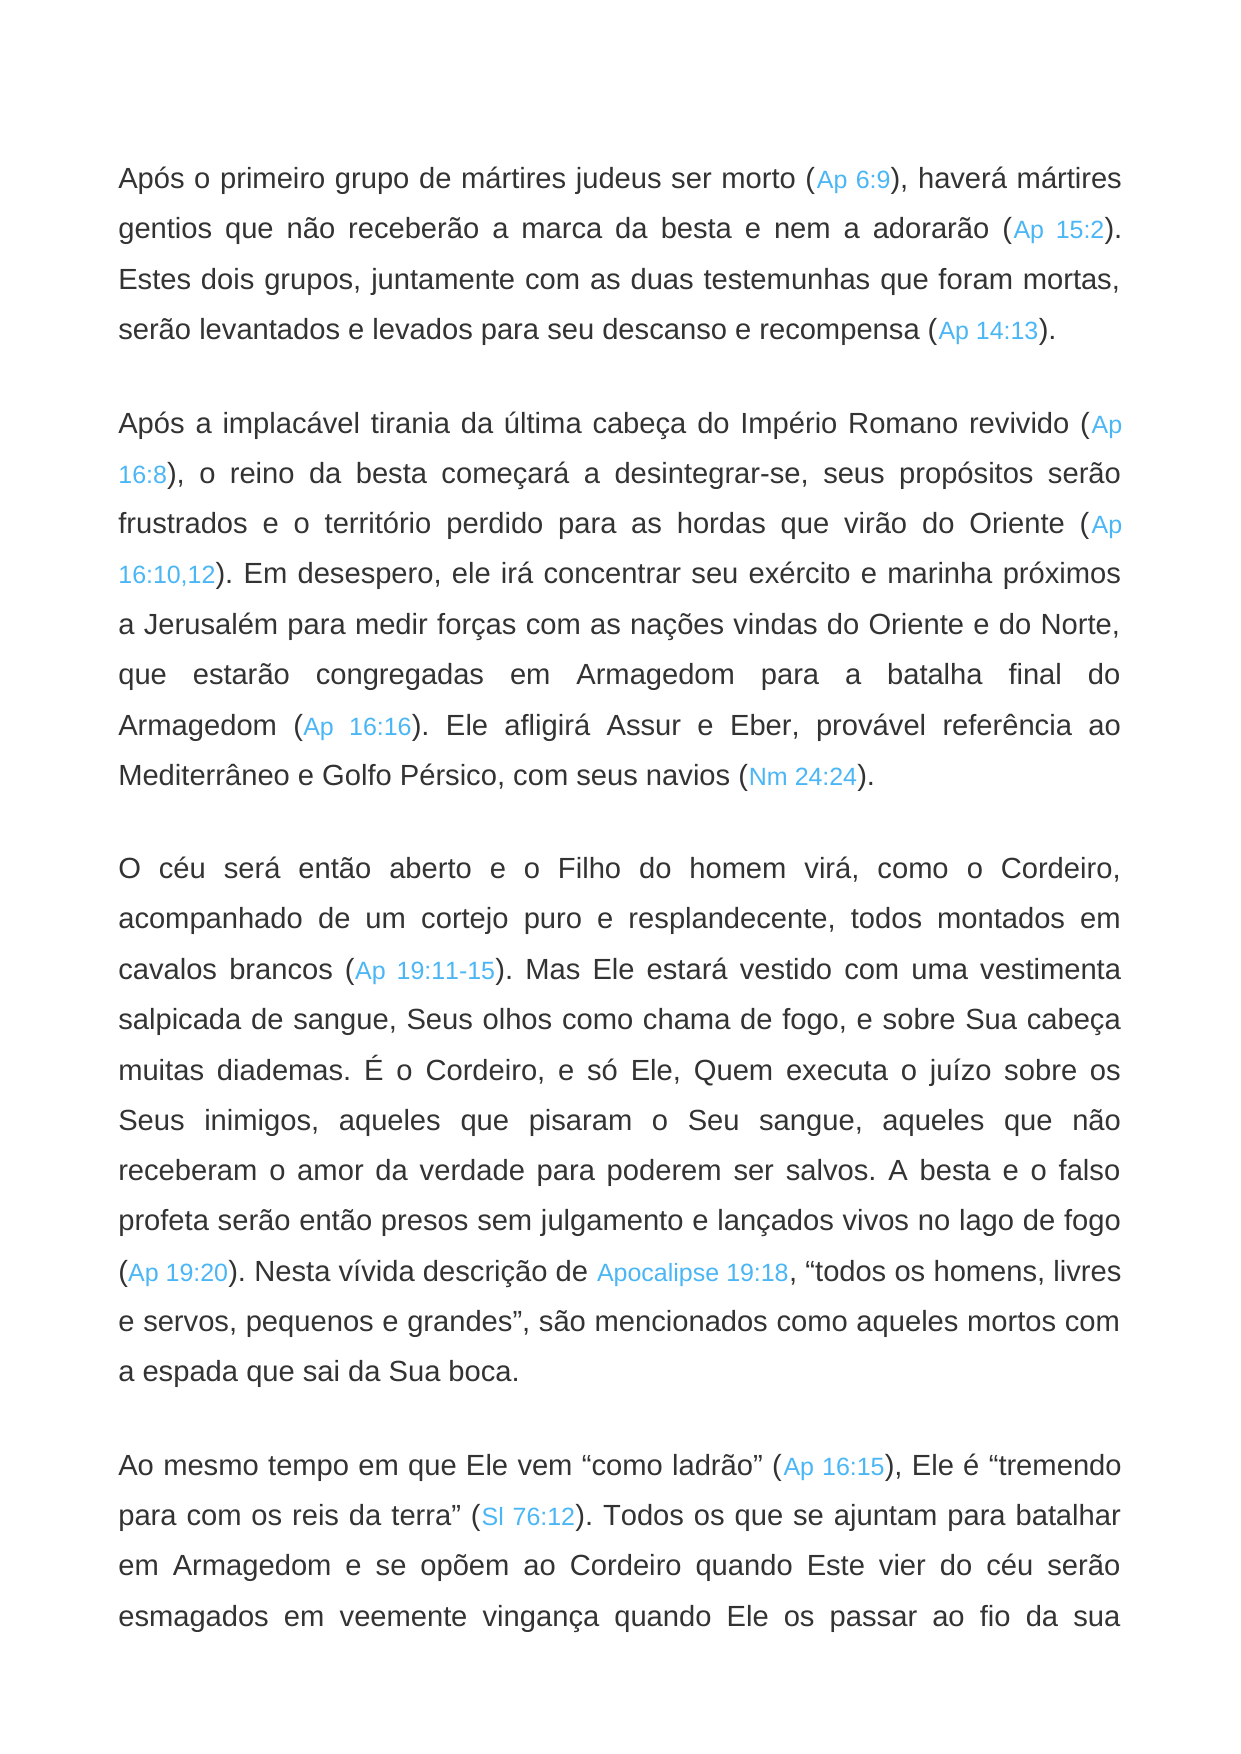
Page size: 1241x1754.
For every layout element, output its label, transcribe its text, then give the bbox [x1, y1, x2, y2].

text Após o primeiro grupo de mártires judeus ser morto (Ap 6:9), haverá mártires gentios que não receberão a marca da besta e nem a adorarão (Ap 15:2). Estes dois grupos, juntamente com as duas testemunhas que foram mortas, serão levantados e levados para seu descanso e recompensa (Ap 14:13). [118, 161, 1122, 346]
text Ao mesmo tempo em que Ele vem “como ladrão” (Ap 16:15), Ele é “tremendo para com os reis da terra” (Sl 76:12). Todos os que se ajuntam para batalhar em Armagedom e se opõem ao Cordeiro quando Este vier do céu serão esmagados em veemente vingança quando Ele os passar ao fio da sua [118, 1448, 1122, 1632]
text O céu será então aberto e o Filho do homem virá, como o Cordeiro, acompanhado de um cortejo puro e resplandecente, todos montados em cavalos brancos (Ap 19:11-15). Mas Ele estará vestido com uma vestimenta salpicada de sangue, Seus olhos como chama de fogo, e sobre Sua cabeça muitas diademas. É o Cordeiro, e só Ele, Quem executa o juízo sobre os Seus inimigos, aqueles que pisaram o Seu sangue, aqueles que não receberam o amor da verdade para poderem ser salvos. A besta e o falso profeta serão então presos sem julgamento e lançados vivos no lago de fogo (Ap 19:20). Nesta vívida descrição de Apocalipse 19:18, “todos os homens, livres e servos, pequenos e grandes”, são mencionados como aqueles mortos com a espada que sai da Sua boca. [118, 851, 1122, 1388]
text Após a implacável tirania da última cabeça do Império Romano revivido (Ap 16:8), o reino da besta começará a desintegrar-se, seus propósitos serão frustrados e o território perdido para as hordas que virão do Oriente (Ap 16:10,12). Em desespero, ele irá concentrar seu exército e marinha próximos a Jerusalém para medir forças com as nações vindas do Oriente e do Norte, que estarão congregadas em Armagedom para a batalha final do Armagedom (Ap 16:16). Ele afligirá Assur e Eber, provável referência ao Mediterrâneo e Golfo Pérsico, com seus navios (Nm 24:24). [118, 406, 1122, 791]
